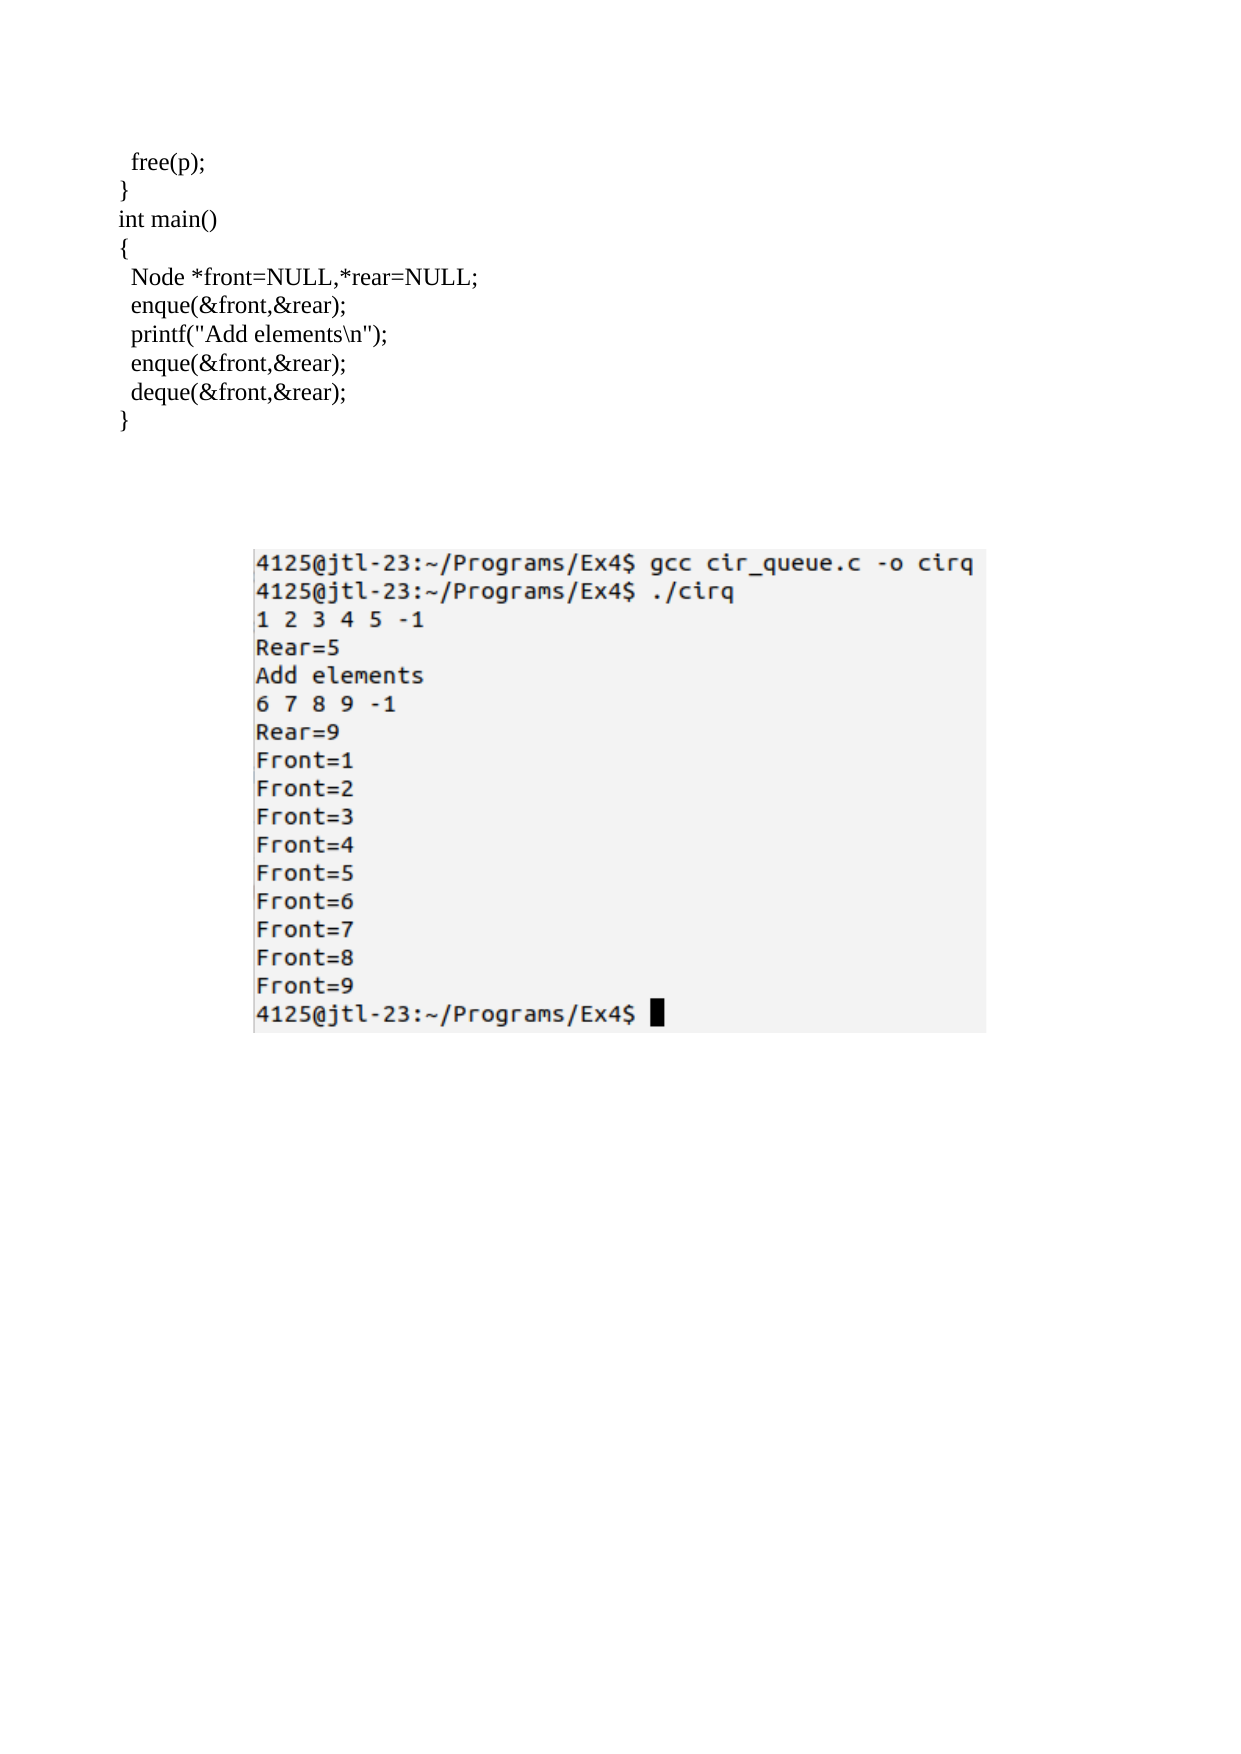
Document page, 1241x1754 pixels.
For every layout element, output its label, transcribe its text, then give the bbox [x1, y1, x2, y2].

text enque(&front,&rear); [118, 291, 1122, 319]
text int main() [118, 204, 1122, 233]
text enque(&front,&rear); [118, 348, 1122, 377]
text free(p); [118, 147, 1122, 176]
picture [253, 549, 987, 1033]
text printf("Add elements\n"); [118, 319, 1122, 348]
text deque(&front,&rear); [118, 377, 1122, 406]
text } [118, 406, 1122, 434]
text } [118, 176, 1122, 204]
text { [118, 233, 1122, 262]
text Node *front=NULL,*rear=NULL; [118, 262, 1122, 291]
